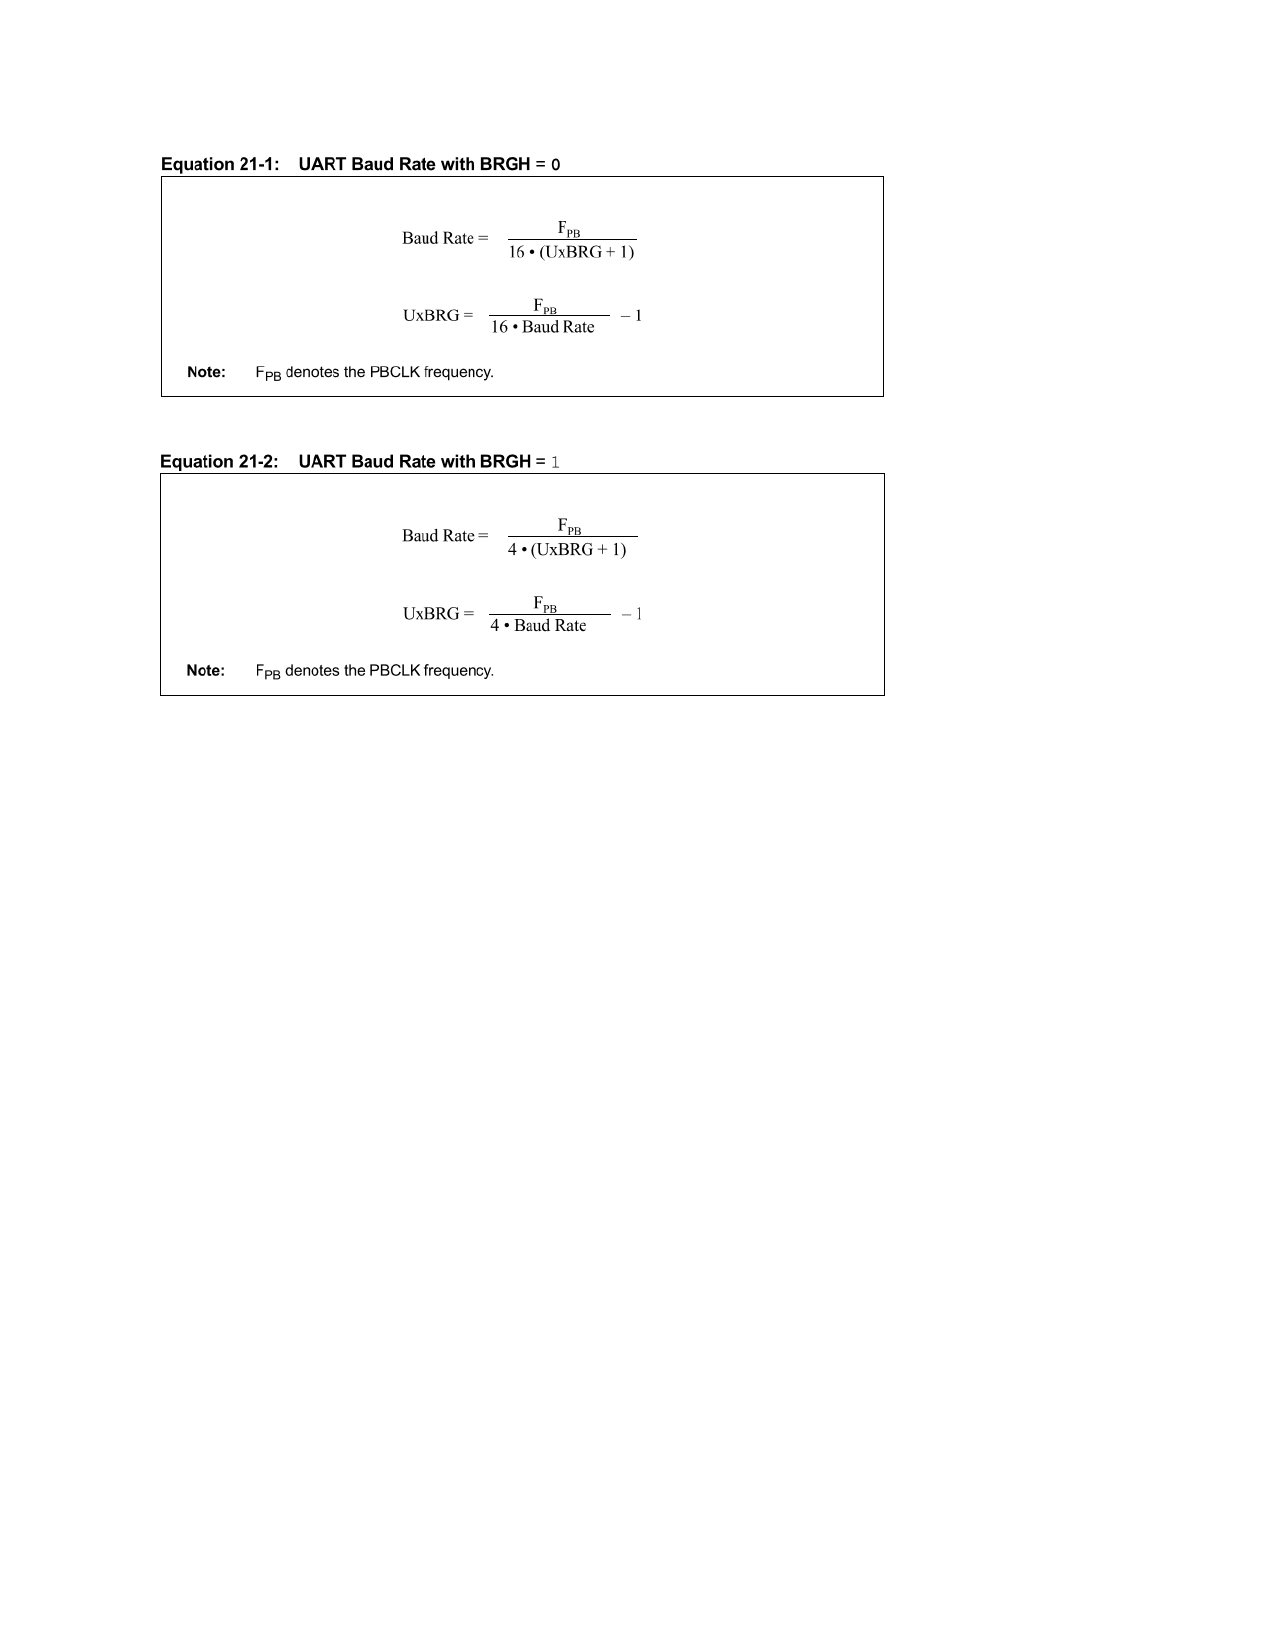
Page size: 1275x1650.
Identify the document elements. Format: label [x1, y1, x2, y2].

picture [150, 150, 932, 421]
picture [150, 448, 912, 705]
